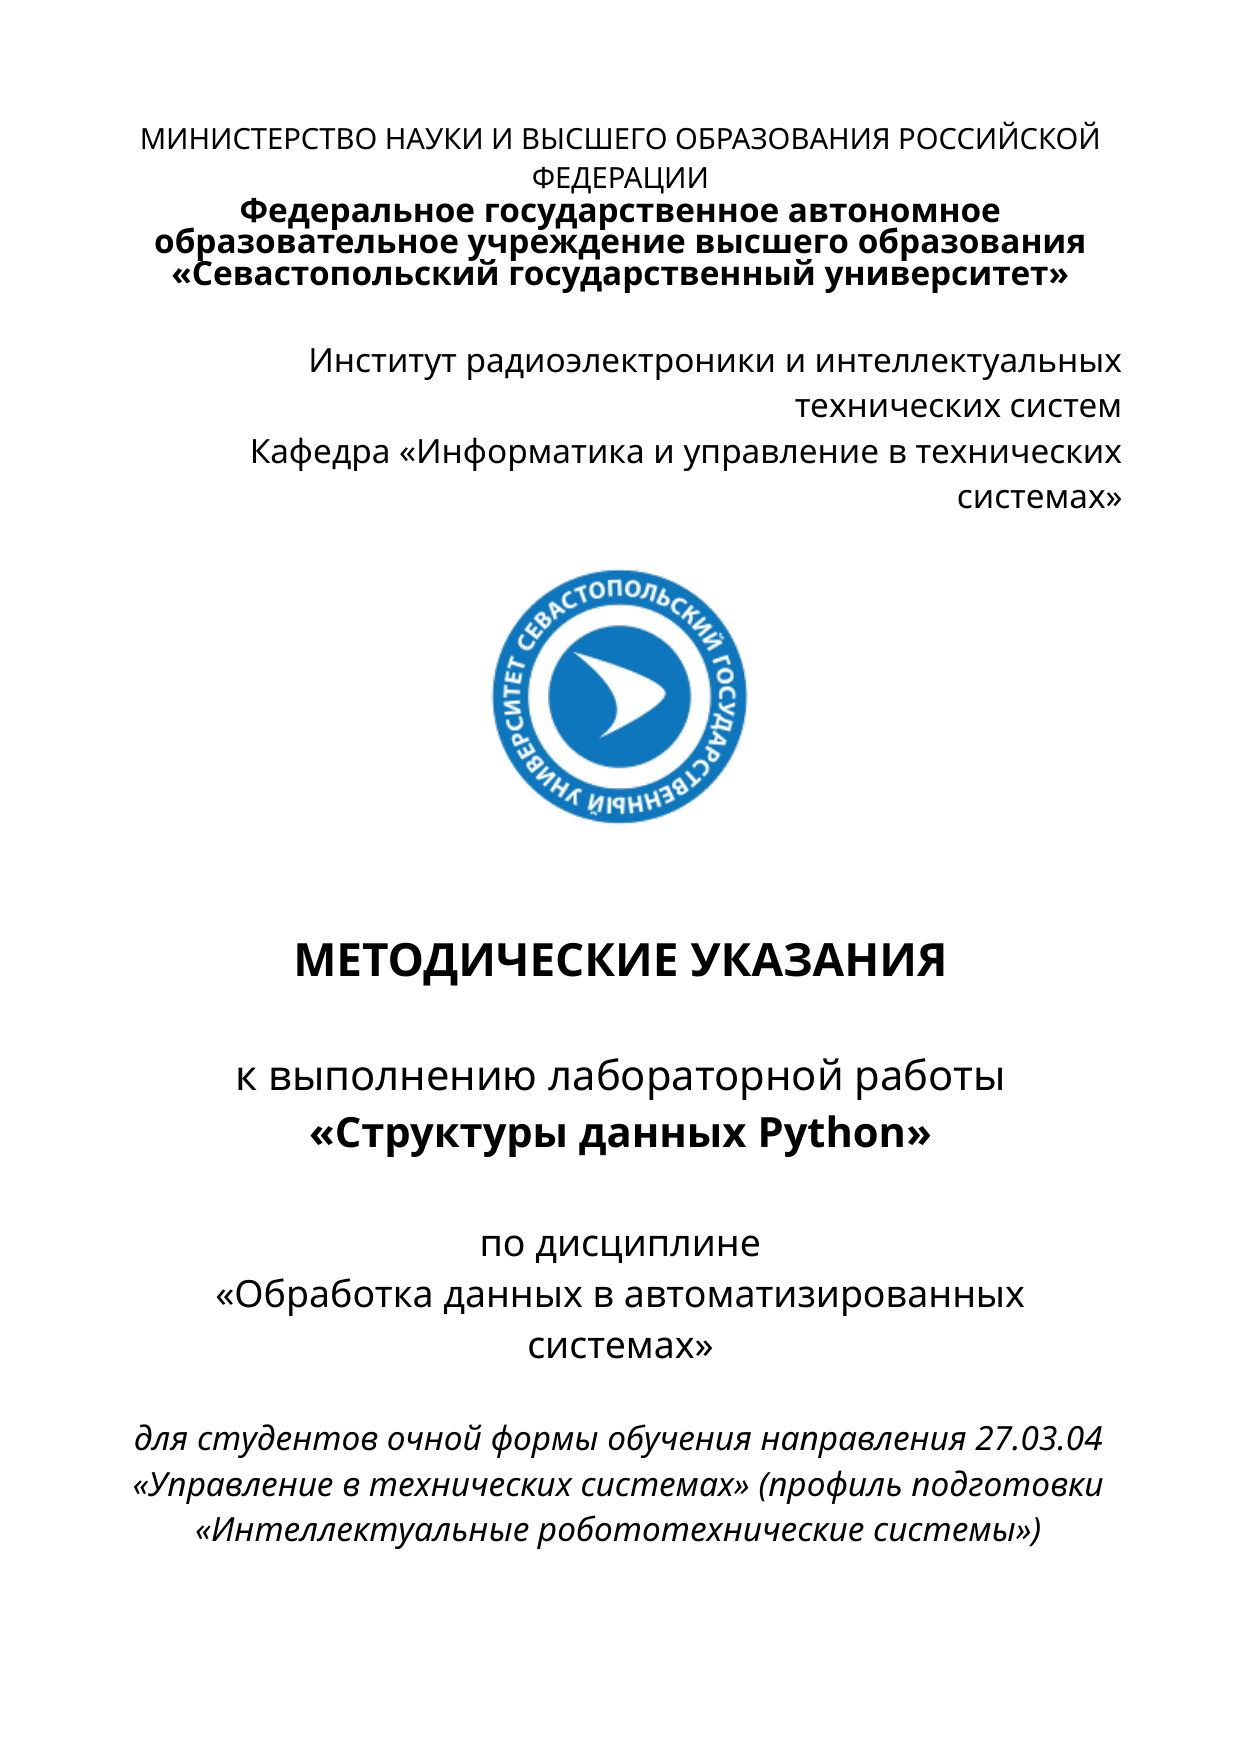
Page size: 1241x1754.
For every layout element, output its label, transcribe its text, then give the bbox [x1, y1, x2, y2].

text к выполнению лабораторной работы [118, 1046, 1122, 1103]
picture [486, 563, 754, 831]
text для студентов очной формы обучения направления 27.03.04 «Управление в технических системах» (профиль подготовки «Интеллектуальные робототехнические системы») [118, 1415, 1122, 1551]
text «Севастопольский государственный университет» [118, 260, 1122, 291]
text МЕТОДИЧЕСКИЕ УКАЗАНИЯ [118, 927, 1122, 989]
text Кафедра «Информатика и управление в технических системах» [118, 427, 1122, 518]
text Федеральное государственное автономное образовательное учреждение высшего образования [118, 197, 1122, 260]
text «Структуры данных Python» [118, 1103, 1122, 1160]
text Институт радиоэлектроники и интеллектуальных технических систем [118, 337, 1122, 427]
text «Обработка данных в автоматизированных системах» [118, 1268, 1122, 1370]
text МИНИСТЕРСТВО НАУКИ И ВЫСШЕГО ОБРАЗОВАНИЯ РОССИЙСКОЙ ФЕДЕРАЦИИ [118, 118, 1122, 197]
text по дисциплине [118, 1217, 1122, 1268]
